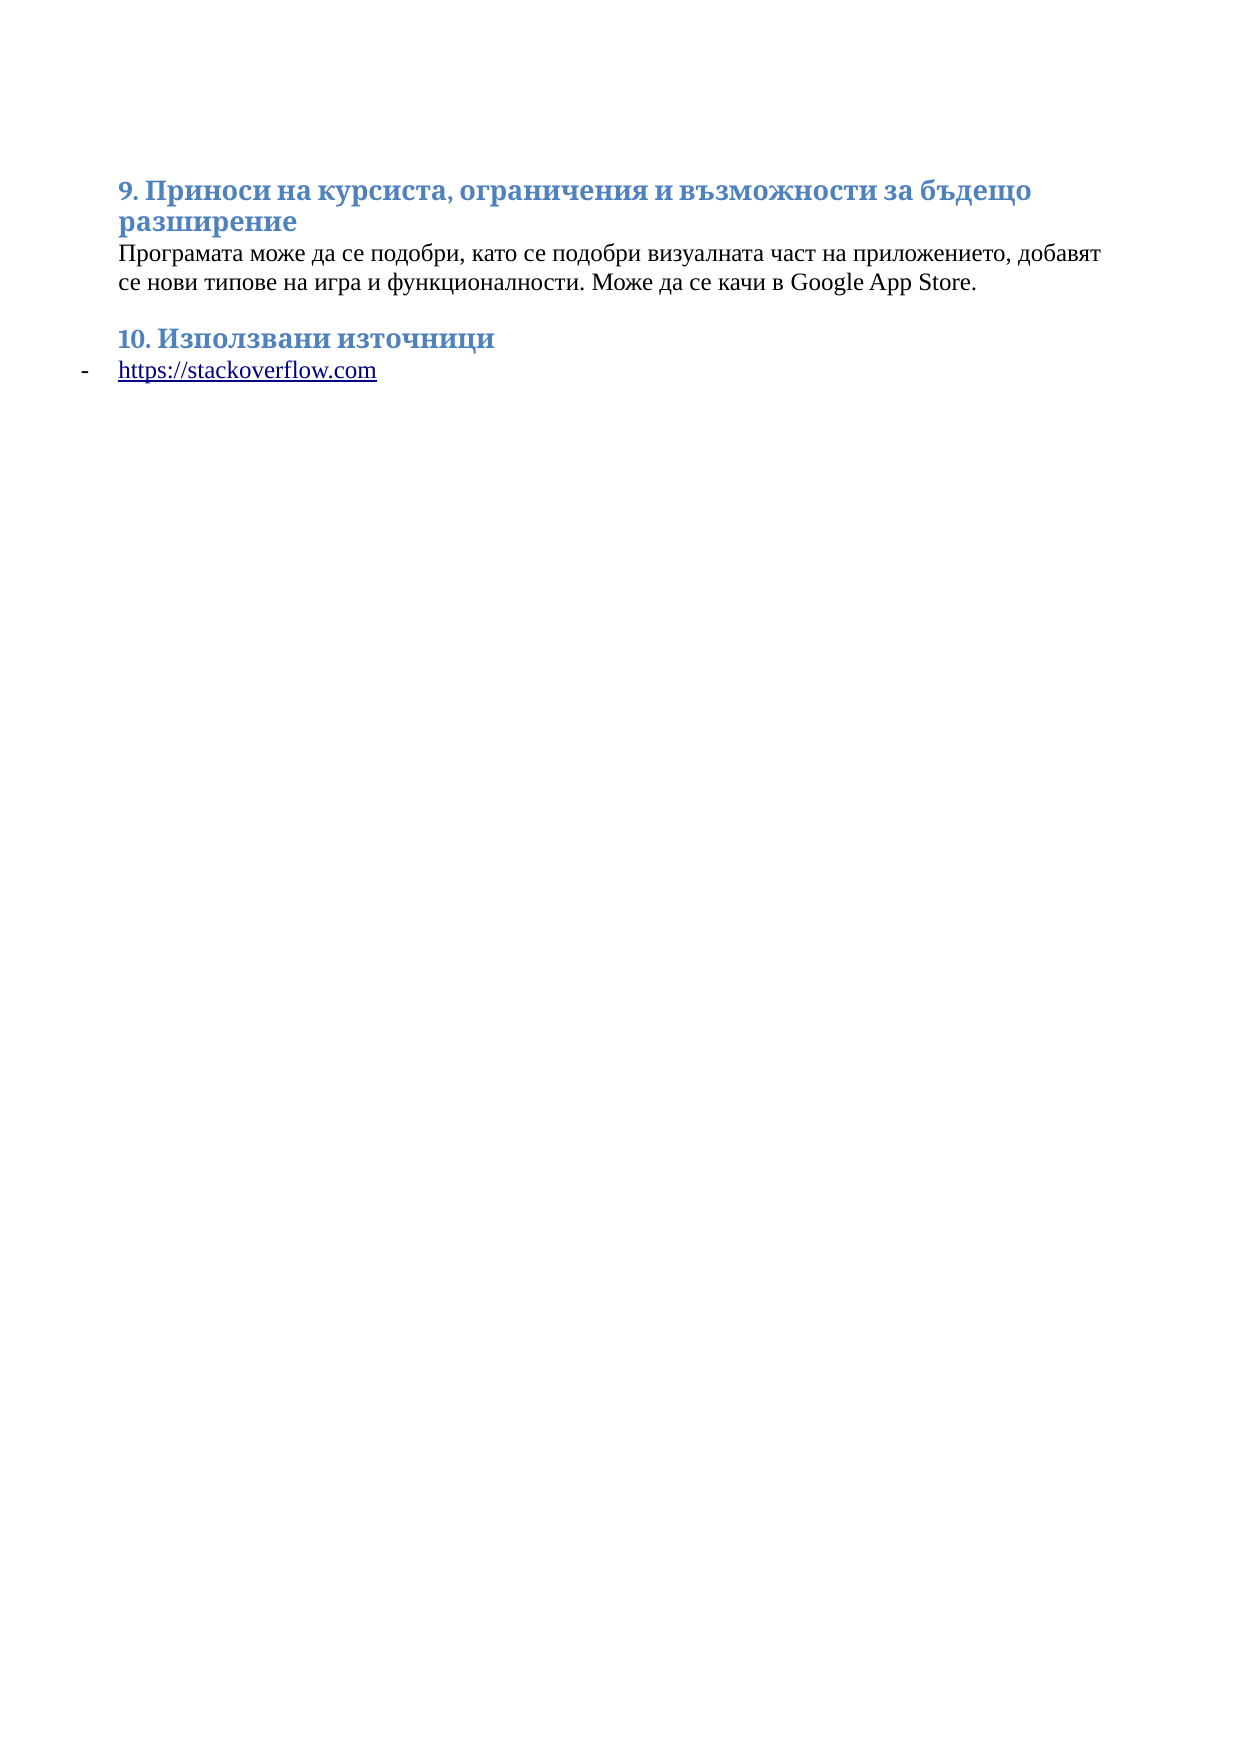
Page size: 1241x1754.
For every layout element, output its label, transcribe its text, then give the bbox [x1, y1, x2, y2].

list https://stackoverflow.com [81, 355, 1122, 384]
text Програмата може да се подобри, като се подобри визуалната част на приложението, добавят се нови типове на игра и функционалности. Може да се качи в Google App Store. [118, 238, 1122, 295]
text 10. Използвани източници [118, 324, 1122, 355]
text 9. Приноси на курсиста, ограничения и възможности за бъдещо разширение [118, 176, 1122, 238]
